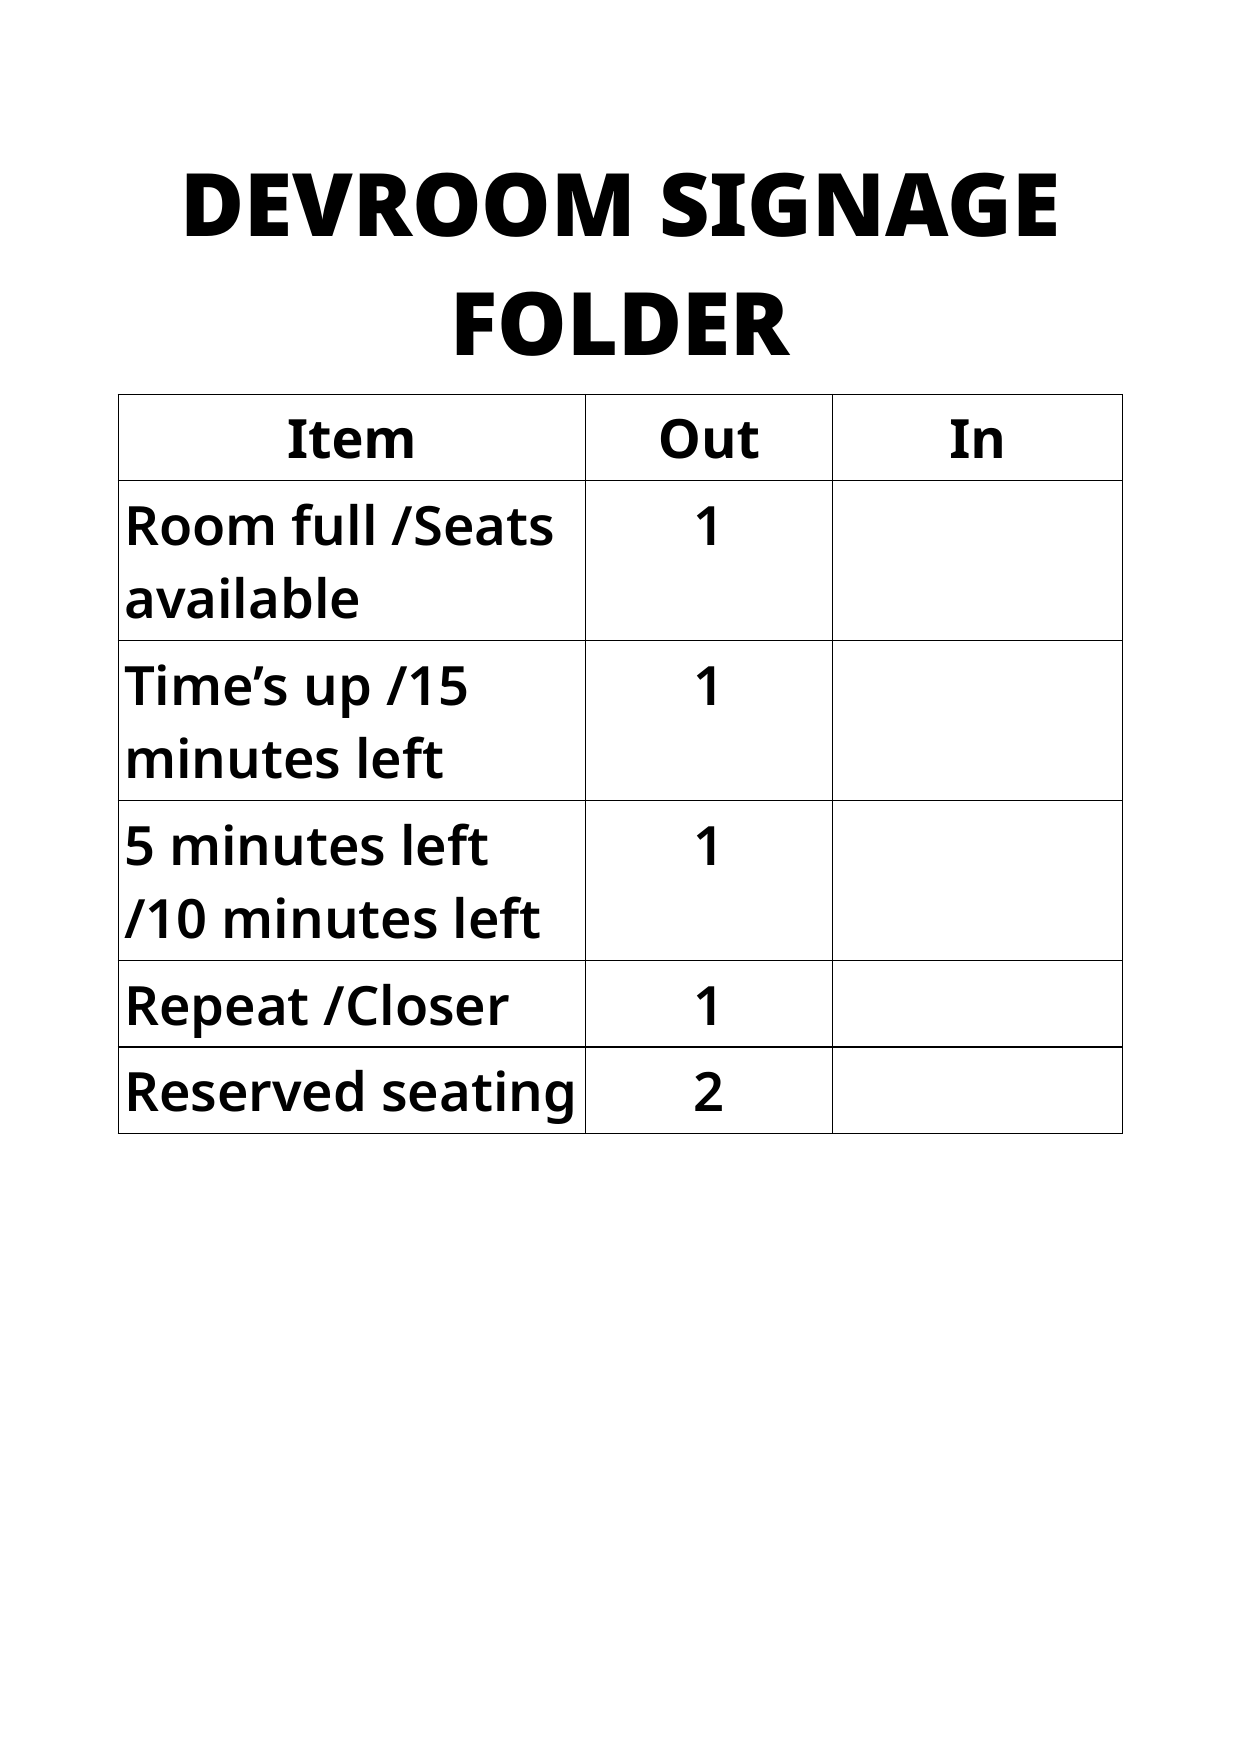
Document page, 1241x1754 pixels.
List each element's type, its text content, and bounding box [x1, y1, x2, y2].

table_header In [833, 395, 1122, 480]
table_cell 1 [586, 481, 832, 640]
table_cell [833, 1048, 1122, 1133]
table_cell [833, 801, 1122, 960]
table_cell 1 [586, 641, 832, 800]
table_cell Room full /Seats available [119, 481, 585, 640]
table_cell 2 [586, 1048, 832, 1133]
table_cell 5 minutes left /10 minutes left [119, 801, 585, 960]
table_header Item [119, 395, 585, 480]
table_cell Repeat /Closer [119, 961, 585, 1046]
table_cell [833, 481, 1122, 640]
table_cell [833, 641, 1122, 800]
table_cell Reserved seating [119, 1048, 585, 1133]
table_cell Time’s up /15 minutes left [119, 641, 585, 800]
table_cell 1 [586, 801, 832, 960]
title DEVROOM SIGNAGE FOLDER [118, 143, 1122, 381]
table_cell [833, 961, 1122, 1046]
table_cell 1 [586, 961, 832, 1046]
table_header Out [586, 395, 832, 480]
